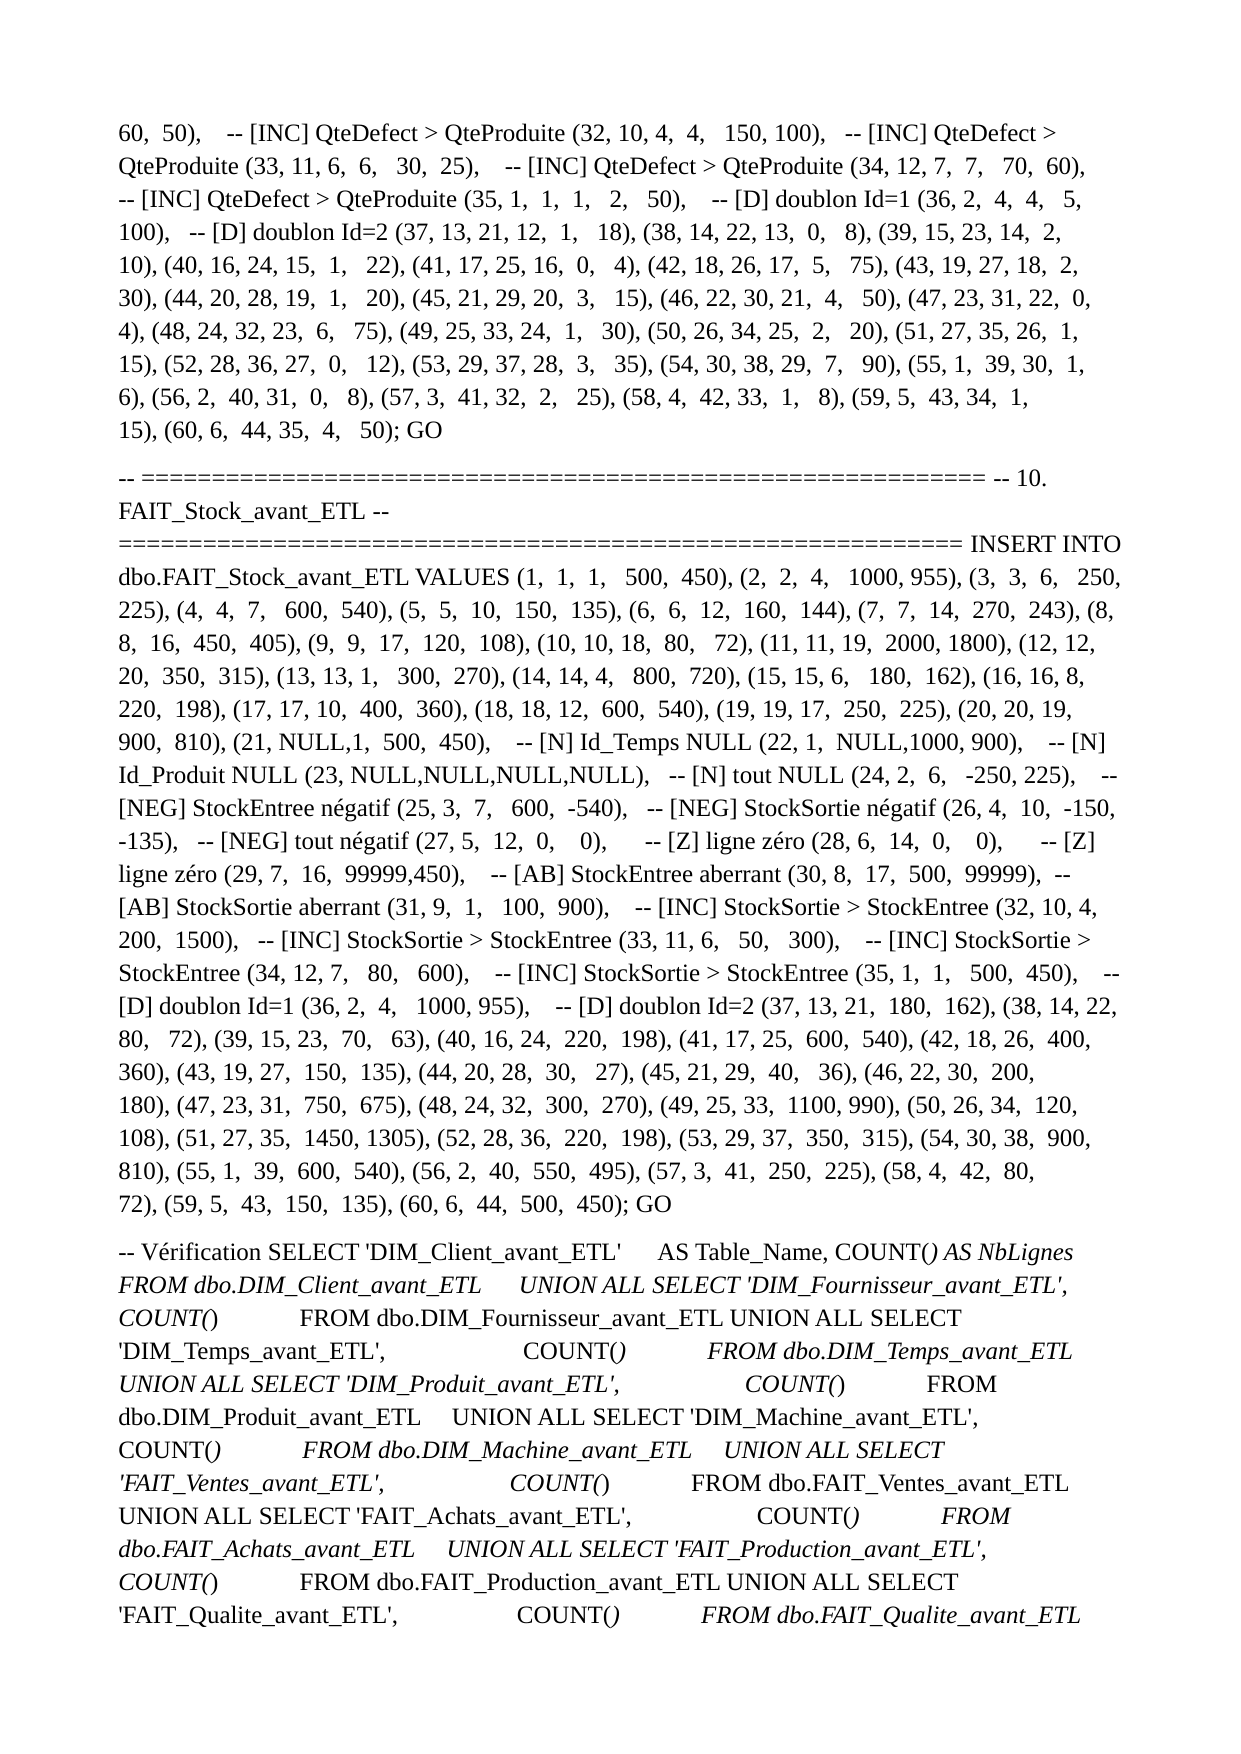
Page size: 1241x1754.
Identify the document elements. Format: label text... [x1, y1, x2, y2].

text -- Vérification SELECT 'DIM_Client_avant_ETL' AS Table_Name, COUNT() AS NbLignes FROM dbo.DIM_Client_avant_ETL UNION ALL SELECT 'DIM_Fournisseur_avant_ETL', COUNT() FROM dbo.DIM_Fournisseur_avant_ETL UNION ALL SELECT 'DIM_Temps_avant_ETL', COUNT() FROM dbo.DIM_Temps_avant_ETL UNION ALL SELECT 'DIM_Produit_avant_ETL', COUNT() FROM dbo.DIM_Produit_avant_ETL UNION ALL SELECT 'DIM_Machine_avant_ETL', COUNT() FROM dbo.DIM_Machine_avant_ETL UNION ALL SELECT 'FAIT_Ventes_avant_ETL', COUNT() FROM dbo.FAIT_Ventes_avant_ETL UNION ALL SELECT 'FAIT_Achats_avant_ETL', COUNT() FROM dbo.FAIT_Achats_avant_ETL UNION ALL SELECT 'FAIT_Production_avant_ETL', COUNT() FROM dbo.FAIT_Production_avant_ETL UNION ALL SELECT 'FAIT_Qualite_avant_ETL', COUNT() FROM dbo.FAIT_Qualite_avant_ETL [118, 1237, 1122, 1629]
text 60, 50), -- [INC] QteDefect > QteProduite (32, 10, 4, 4, 150, 100), -- [INC] QteDefect > QteProduite (33, 11, 6, 6, 30, 25), -- [INC] QteDefect > QteProduite (34, 12, 7, 7, 70, 60), -- [INC] QteDefect > QteProduite (35, 1, 1, 1, 2, 50), -- [D] doublon Id=1 (36, 2, 4, 4, 5, 100), -- [D] doublon Id=2 (37, 13, 21, 12, 1, 18), (38, 14, 22, 13, 0, 8), (39, 15, 23, 14, 2, 10), (40, 16, 24, 15, 1, 22), (41, 17, 25, 16, 0, 4), (42, 18, 26, 17, 5, 75), (43, 19, 27, 18, 2, 30), (44, 20, 28, 19, 1, 20), (45, 21, 29, 20, 3, 15), (46, 22, 30, 21, 4, 50), (47, 23, 31, 22, 0, 4), (48, 24, 32, 23, 6, 75), (49, 25, 33, 24, 1, 30), (50, 26, 34, 25, 2, 20), (51, 27, 35, 26, 1, 15), (52, 28, 36, 27, 0, 12), (53, 29, 37, 28, 3, 35), (54, 30, 38, 29, 7, 90), (55, 1, 39, 30, 1, 6), (56, 2, 40, 31, 0, 8), (57, 3, 41, 32, 2, 25), (58, 4, 42, 33, 1, 8), (59, 5, 43, 34, 1, 15), (60, 6, 44, 35, 4, 50); GO [118, 118, 1122, 444]
text -- ============================================================ -- 10. FAIT_Stock_avant_ETL -- ============================================================ INSERT INTO dbo.FAIT_Stock_avant_ETL VALUES (1, 1, 1, 500, 450), (2, 2, 4, 1000, 955), (3, 3, 6, 250, 225), (4, 4, 7, 600, 540), (5, 5, 10, 150, 135), (6, 6, 12, 160, 144), (7, 7, 14, 270, 243), (8, 8, 16, 450, 405), (9, 9, 17, 120, 108), (10, 10, 18, 80, 72), (11, 11, 19, 2000, 1800), (12, 12, 20, 350, 315), (13, 13, 1, 300, 270), (14, 14, 4, 800, 720), (15, 15, 6, 180, 162), (16, 16, 8, 220, 198), (17, 17, 10, 400, 360), (18, 18, 12, 600, 540), (19, 19, 17, 250, 225), (20, 20, 19, 900, 810), (21, NULL,1, 500, 450), -- [N] Id_Temps NULL (22, 1, NULL,1000, 900), -- [N] Id_Produit NULL (23, NULL,NULL,NULL,NULL), -- [N] tout NULL (24, 2, 6, -250, 225), -- [NEG] StockEntree négatif (25, 3, 7, 600, -540), -- [NEG] StockSortie négatif (26, 4, 10, -150, -135), -- [NEG] tout négatif (27, 5, 12, 0, 0), -- [Z] ligne zéro (28, 6, 14, 0, 0), -- [Z] ligne zéro (29, 7, 16, 99999,450), -- [AB] StockEntree aberrant (30, 8, 17, 500, 99999), -- [AB] StockSortie aberrant (31, 9, 1, 100, 900), -- [INC] StockSortie > StockEntree (32, 10, 4, 200, 1500), -- [INC] StockSortie > StockEntree (33, 11, 6, 50, 300), -- [INC] StockSortie > StockEntree (34, 12, 7, 80, 600), -- [INC] StockSortie > StockEntree (35, 1, 1, 500, 450), -- [D] doublon Id=1 (36, 2, 4, 1000, 955), -- [D] doublon Id=2 (37, 13, 21, 180, 162), (38, 14, 22, 80, 72), (39, 15, 23, 70, 63), (40, 16, 24, 220, 198), (41, 17, 25, 600, 540), (42, 18, 26, 400, 360), (43, 19, 27, 150, 135), (44, 20, 28, 30, 27), (45, 21, 29, 40, 36), (46, 22, 30, 200, 180), (47, 23, 31, 750, 675), (48, 24, 32, 300, 270), (49, 25, 33, 1100, 990), (50, 26, 34, 120, 108), (51, 27, 35, 1450, 1305), (52, 28, 36, 220, 198), (53, 29, 37, 350, 315), (54, 30, 38, 900, 810), (55, 1, 39, 600, 540), (56, 2, 40, 550, 495), (57, 3, 41, 250, 225), (58, 4, 42, 80, 72), (59, 5, 43, 150, 135), (60, 6, 44, 500, 450); GO [118, 463, 1122, 1218]
